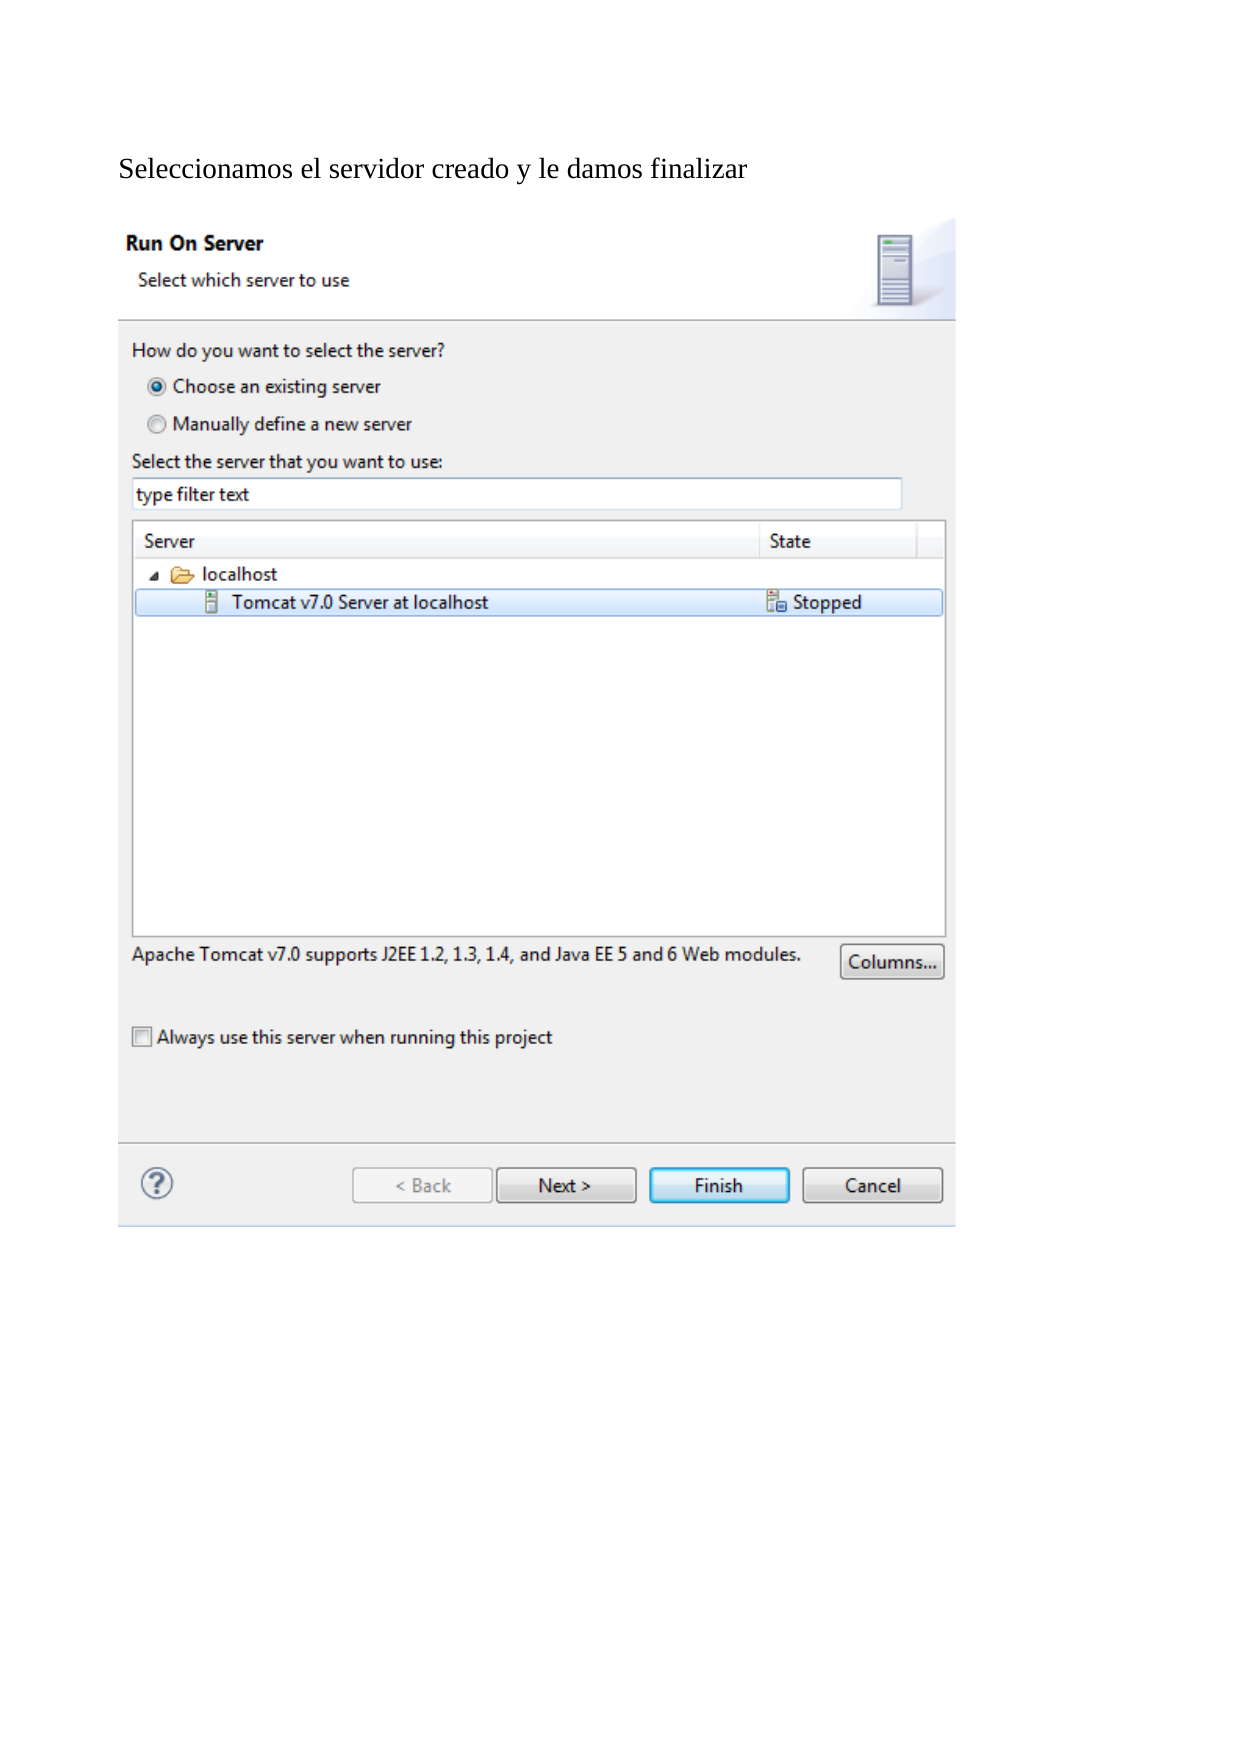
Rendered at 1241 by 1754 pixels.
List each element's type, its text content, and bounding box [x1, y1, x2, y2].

text Seleccionamos el servidor creado y le damos finalizar [118, 152, 1122, 185]
picture [118, 218, 956, 1227]
